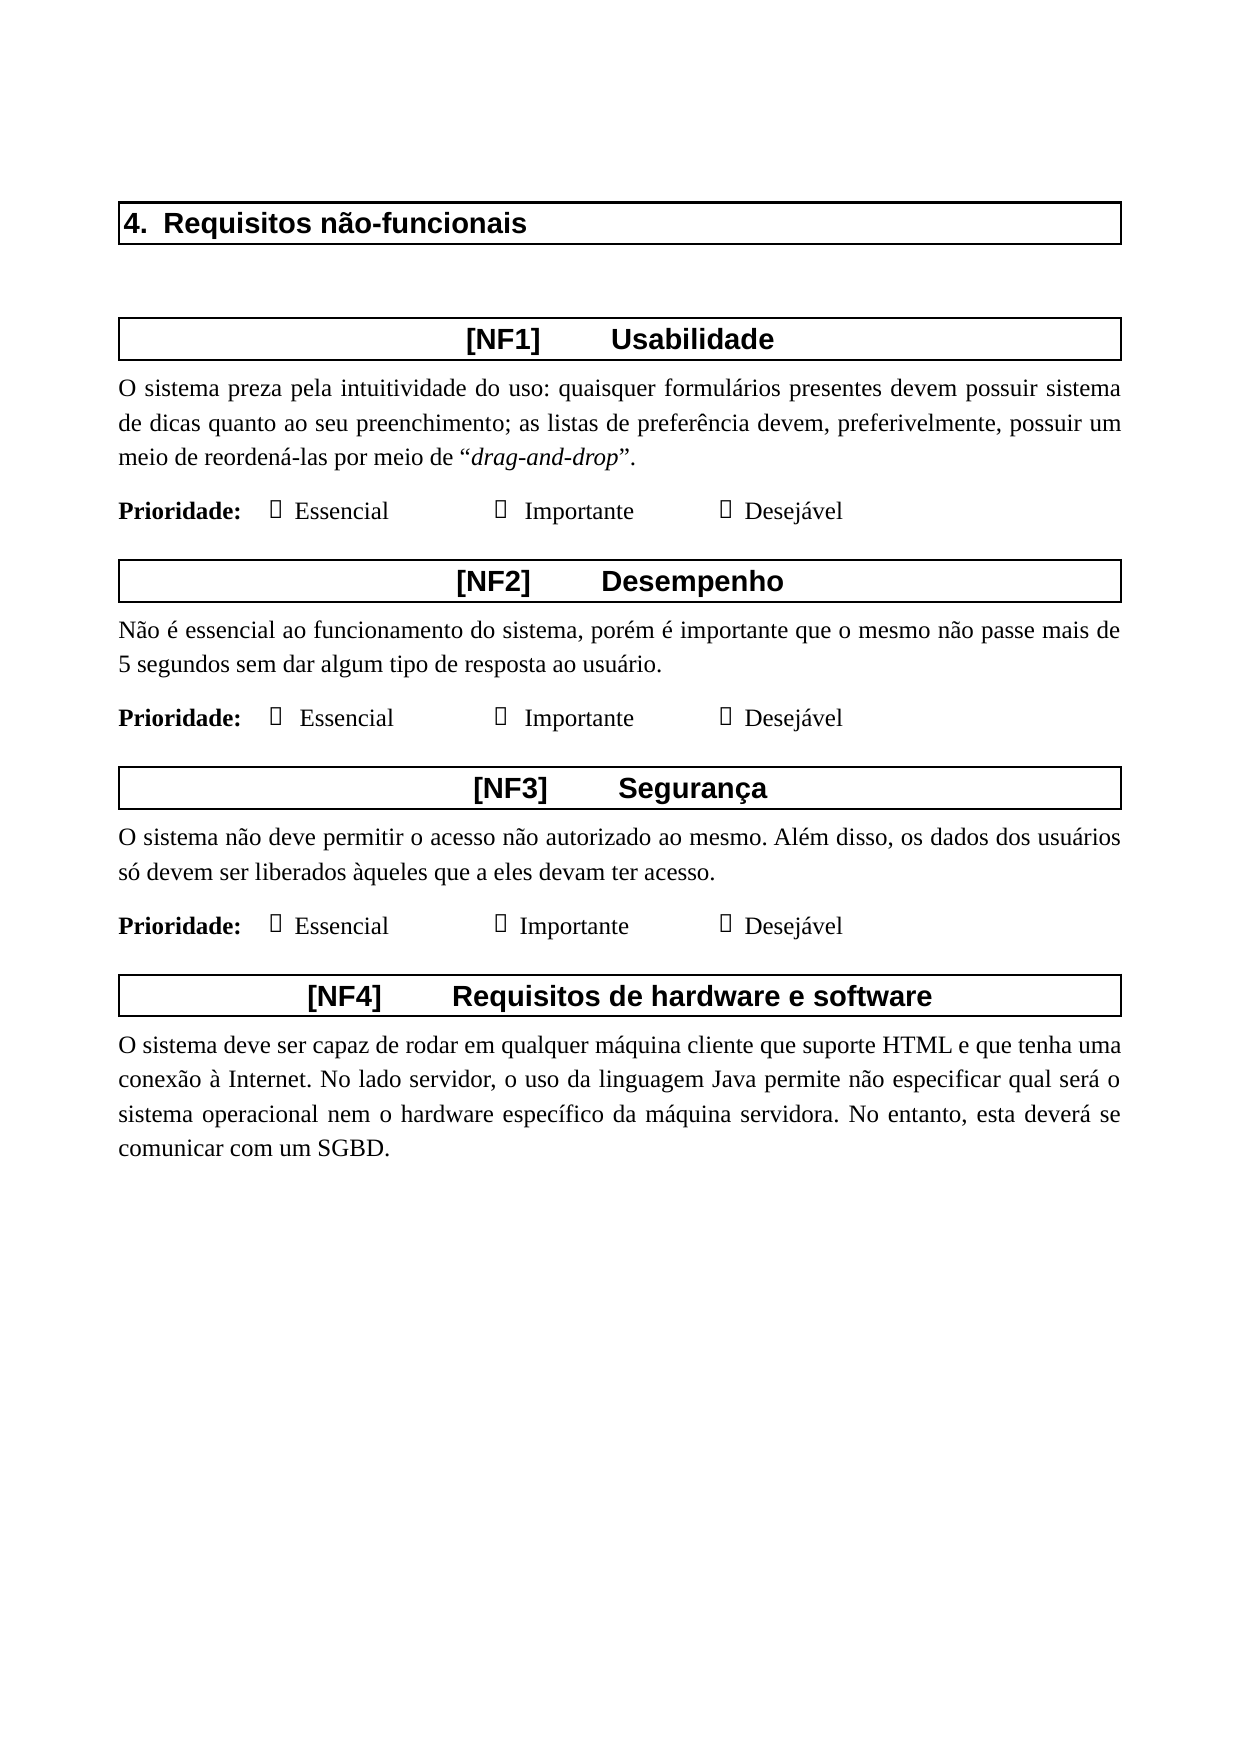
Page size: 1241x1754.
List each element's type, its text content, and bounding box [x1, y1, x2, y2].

text Prioridade:  Essencial  Importante  Desejável [118, 699, 1122, 734]
text O sistema deve ser capaz de rodar em qualquer máquina cliente que suporte HTML e que tenha uma conexão à Internet. No lado servidor, o uso da linguagem Java permite não especificar qual será o sistema operacional nem o hardware específico da máquina servidora. No entanto, esta deverá se comunicar com um SGBD. [118, 1030, 1122, 1162]
subtitle Requisitos de hardware e software [120, 976, 1120, 1015]
subtitle Usabilidade [120, 319, 1120, 359]
subtitle Segurança [120, 768, 1120, 808]
subtitle Desempenho [120, 561, 1120, 601]
subtitle Requisitos não-funcionais [120, 204, 1120, 243]
text Não é essencial ao funcionamento do sistema, porém é importante que o mesmo não passe mais de 5 segundos sem dar algum tipo de resposta ao usuário. [118, 615, 1122, 678]
text Prioridade:  Essencial  Importante  Desejável [118, 906, 1122, 941]
text Prioridade:  Essencial  Importante  Desejável [118, 491, 1122, 527]
text O sistema não deve permitir o acesso não autorizado ao mesmo. Além disso, os dados dos usuários só devem ser liberados àqueles que a eles devam ter acesso. [118, 822, 1122, 886]
text O sistema preza pela intuitividade do uso: quaisquer formulários presentes devem possuir sistema de dicas quanto ao seu preenchimento; as listas de preferência devem, preferivelmente, possuir um meio de reordená-las por meio de “drag-and-drop”. [118, 373, 1122, 471]
